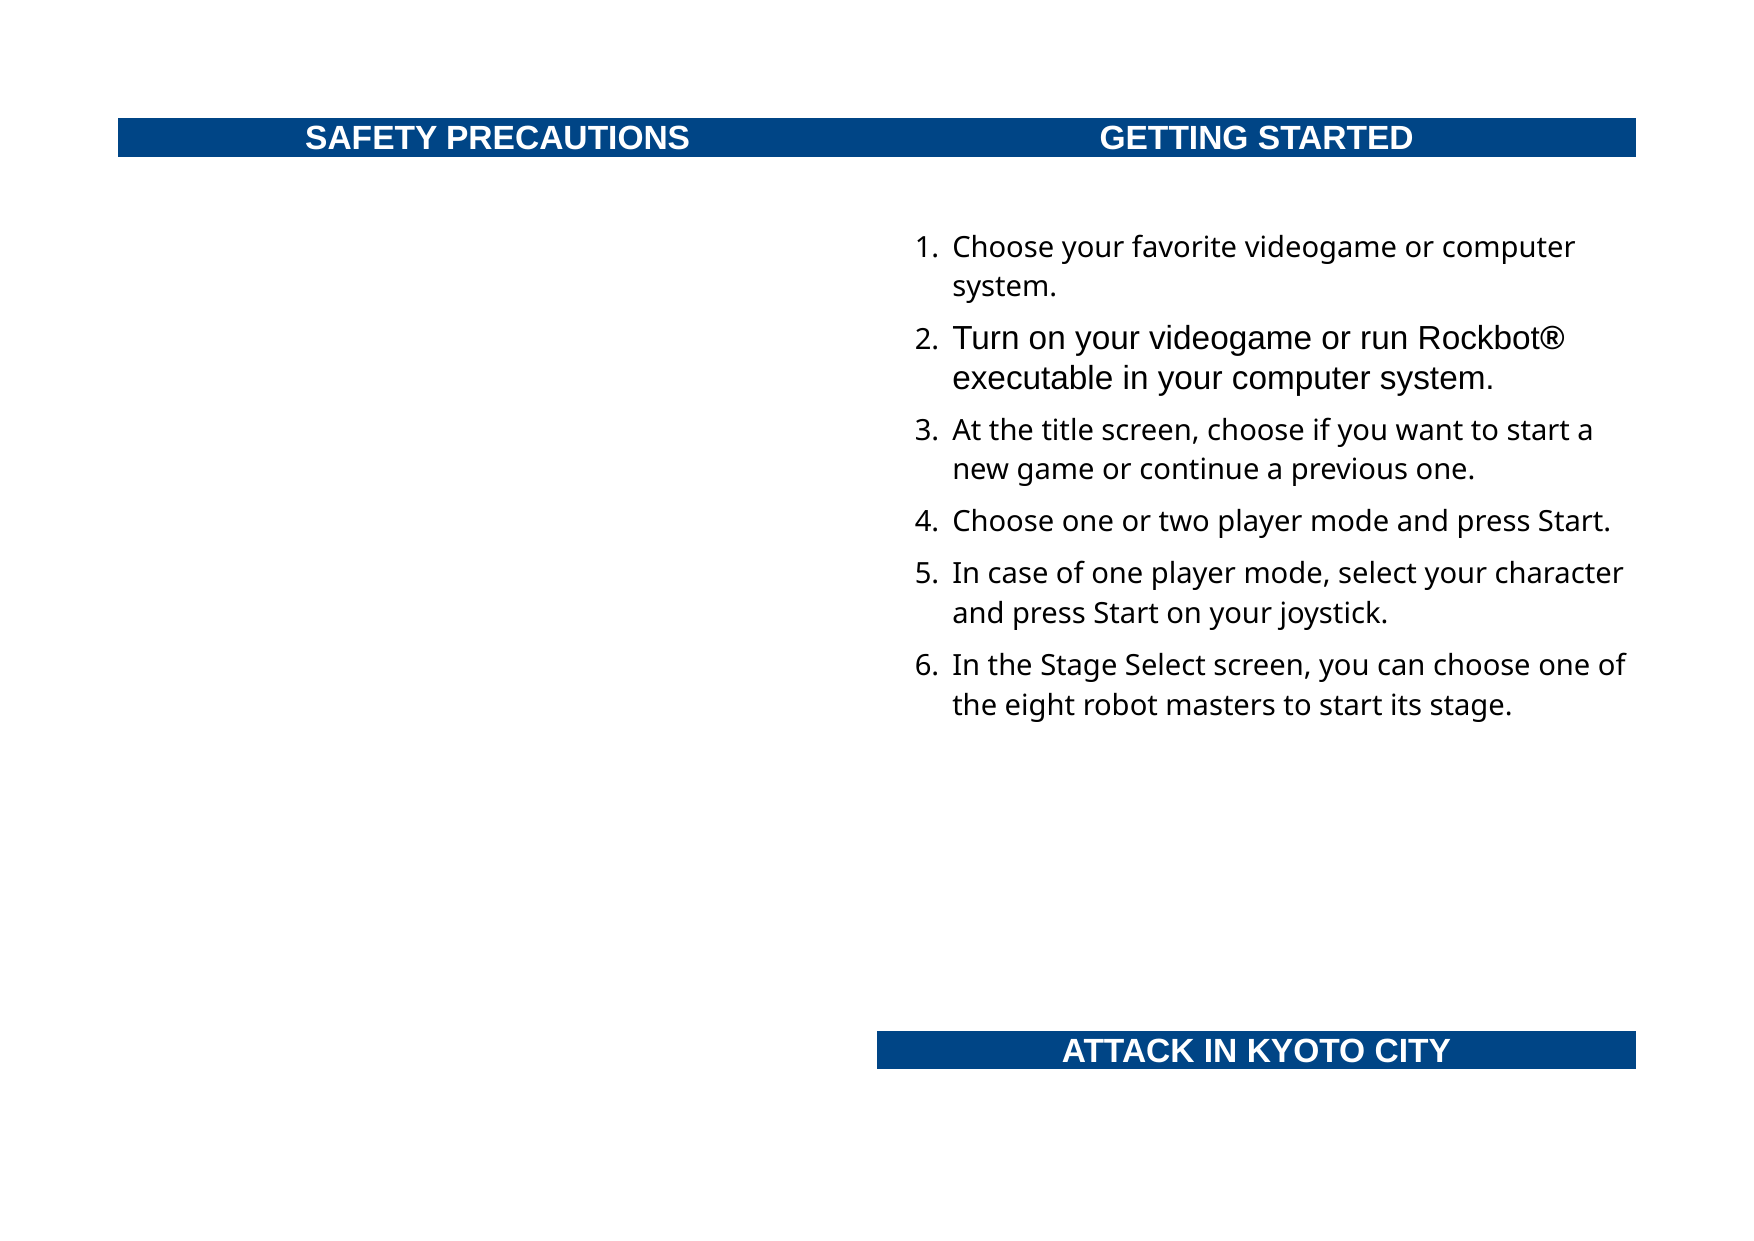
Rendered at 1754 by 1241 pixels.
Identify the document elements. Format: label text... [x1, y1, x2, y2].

list In case of one player mode, select your character and press Start on your joystick. [914, 553, 1636, 632]
list Turn on your videogame or run Rockbot® executable in your computer system. [914, 318, 1636, 396]
subtitle Attack in Kyoto City [877, 1031, 1636, 1069]
list In the Stage Select screen, you can choose one of the eight robot masters to start its stage. [914, 645, 1636, 724]
subtitle Safety Precautions [118, 118, 877, 157]
subtitle Getting Started [877, 118, 1636, 157]
list Choose your favorite videogame or computer system. [914, 226, 1636, 305]
list At the title screen, choose if you want to start a new game or continue a previous one. [914, 409, 1636, 488]
list Choose one or two player mode and press Start. [914, 501, 1636, 540]
